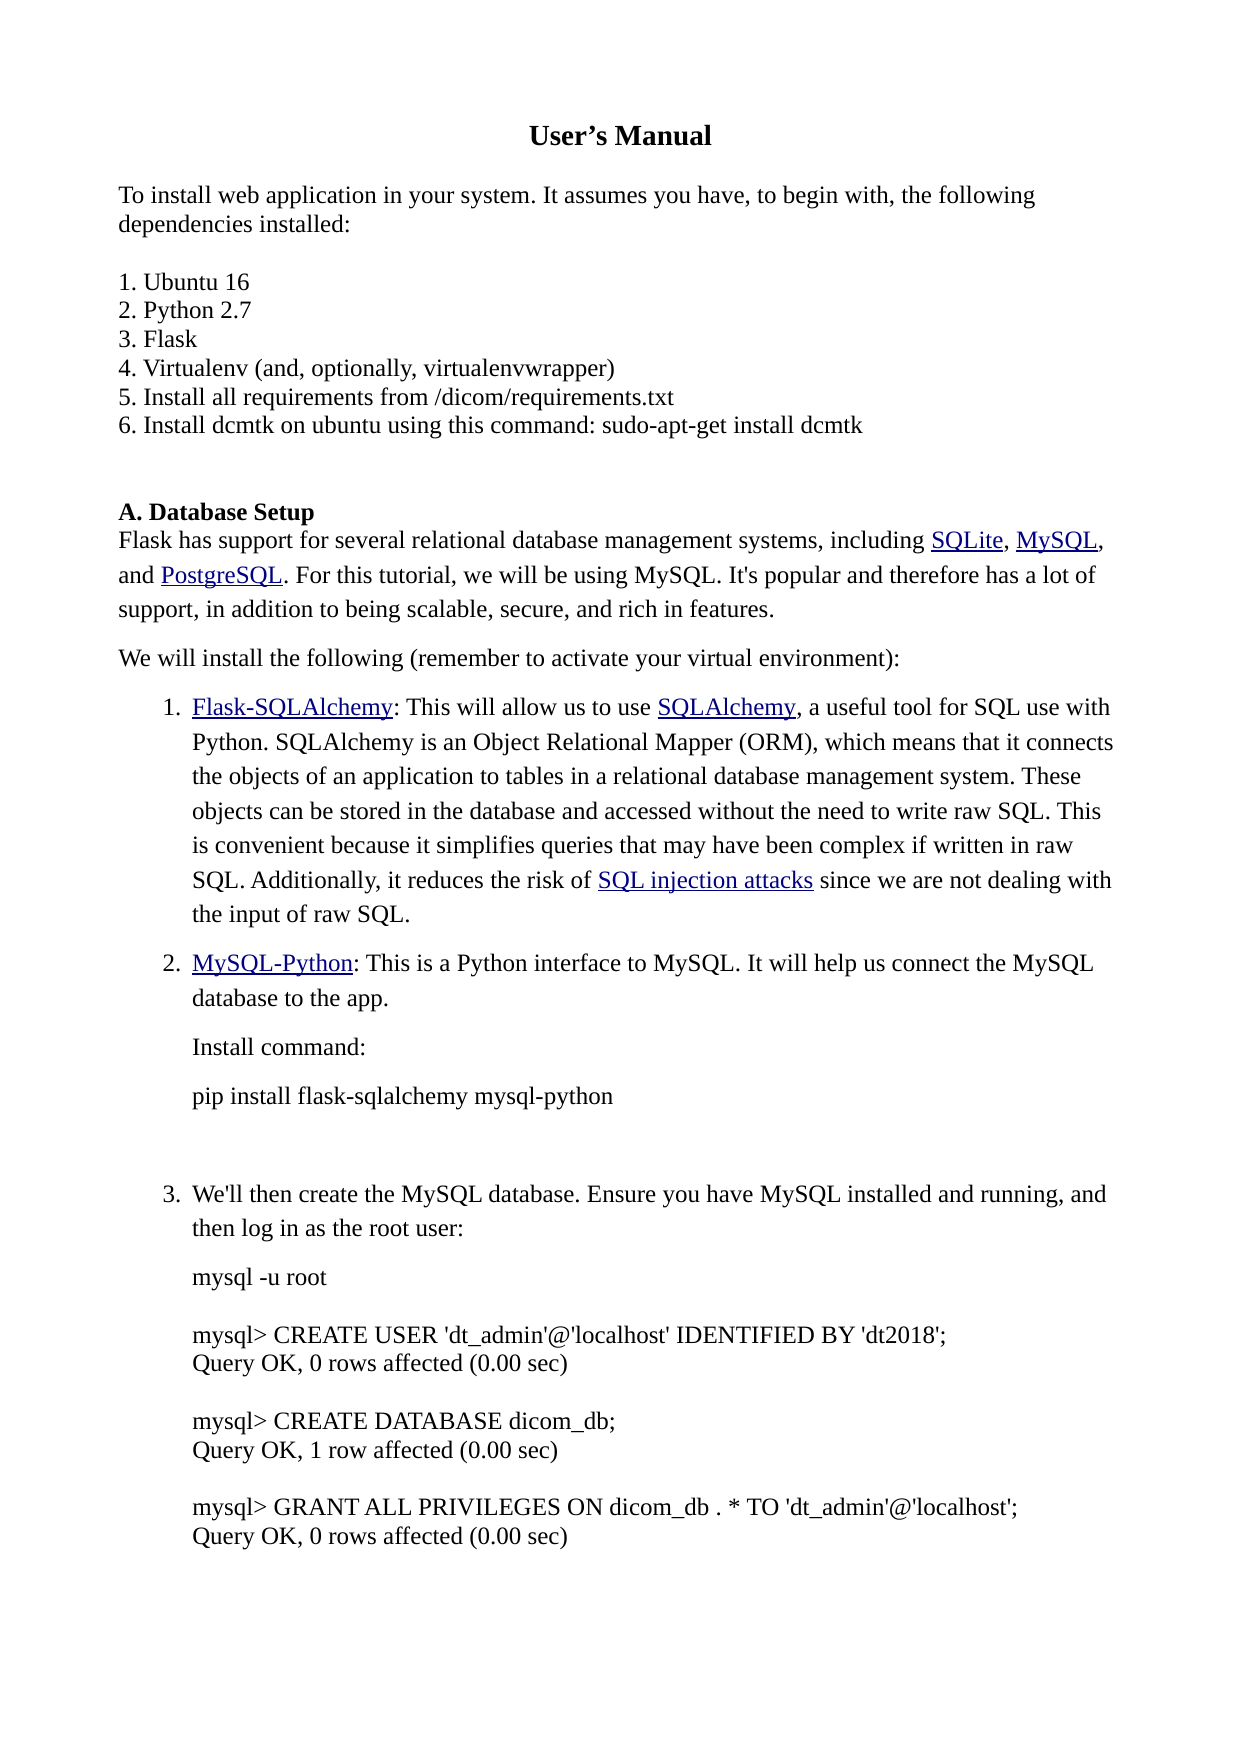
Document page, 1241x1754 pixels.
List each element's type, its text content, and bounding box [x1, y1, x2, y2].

text mysql> GRANT ALL PRIVILEGES ON dicom_db . * TO 'dt_admin'@'localhost'; [118, 1492, 1122, 1521]
text mysql> CREATE DATABASE dicom_db; [118, 1406, 1122, 1435]
text 3. Flask [118, 324, 1122, 353]
list pip install flask-sqlalchemy mysql-python [162, 1081, 1122, 1110]
text 1. Ubuntu 16 [118, 267, 1122, 295]
text To install web application in your system. It assumes you have, to begin with, the following dependencies installed: [118, 180, 1122, 238]
list Flask-SQLAlchemy: This will allow us to use SQLAlchemy, a useful tool for SQL use with Python. SQLAlchemy is an Object Relational Mapper (ORM), which means that it connects the objects of an application to tables in a relational database management system. These objects can be stored in the database and accessed without the need to write raw SQL. This is convenient because it simplifies queries that may have been complex if written in raw SQL. Additionally, it reduces the risk of SQL injection attacks since we are not dealing with the input of raw SQL. [162, 692, 1122, 928]
list mysql -u root [162, 1262, 1122, 1291]
text Query OK, 1 row affected (0.00 sec) [118, 1435, 1122, 1463]
list Install command: [162, 1032, 1122, 1061]
text 4. Virtualenv (and, optionally, virtualenvwrapper) [118, 353, 1122, 382]
list MySQL-Python: This is a Python interface to MySQL. It will help us connect the MySQL database to the app. [162, 948, 1122, 1012]
text 6. Install dcmtk on ubuntu using this command: sudo-apt-get install dcmtk [118, 410, 1122, 439]
text Query OK, 0 rows affected (0.00 sec) [118, 1348, 1122, 1377]
list We'll then create the MySQL database. Ensure you have MySQL installed and running, and then log in as the root user: [162, 1179, 1122, 1242]
text 5. Install all requirements from /dicom/requirements.txt [118, 382, 1122, 410]
text Flask has support for several relational database management systems, including SQLite, MySQL, and PostgreSQL. For this tutorial, we will be using MySQL. It's popular and therefore has a lot of support, in addition to being scalable, secure, and rich in features. [118, 525, 1122, 623]
text Query OK, 0 rows affected (0.00 sec) [118, 1521, 1122, 1550]
text 2. Python 2.7 [118, 295, 1122, 324]
text mysql> CREATE USER 'dt_admin'@'localhost' IDENTIFIED BY 'dt2018'; [118, 1320, 1122, 1348]
text A. Database Setup [118, 497, 1122, 525]
text We will install the following (remember to activate your virtual environment): [118, 643, 1122, 672]
text User’s Manual [118, 118, 1122, 152]
